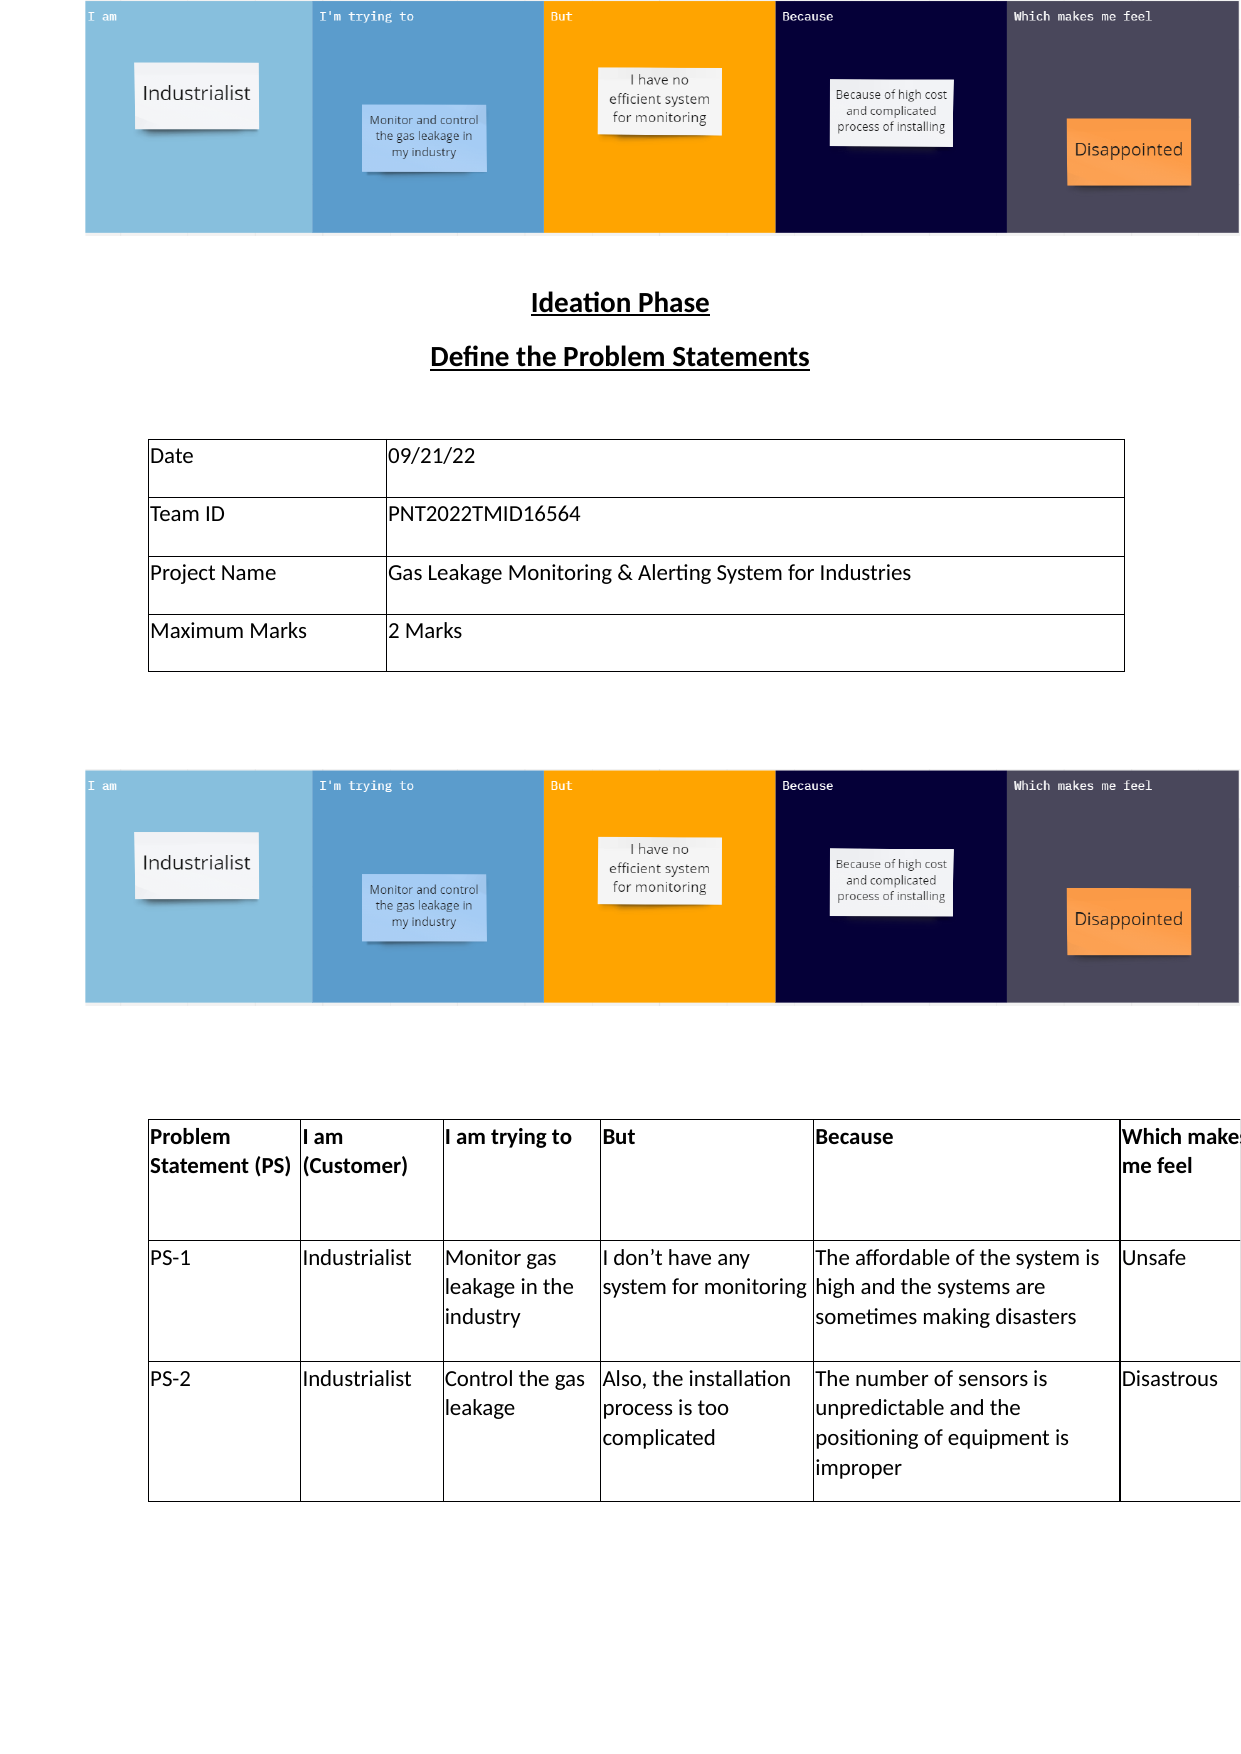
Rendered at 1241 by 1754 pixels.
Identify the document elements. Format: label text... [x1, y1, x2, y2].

table_header Because [814, 1120, 1119, 1240]
table_header Which makes me feel [1121, 1120, 1240, 1240]
table_header But [601, 1120, 813, 1240]
table_cell PS-2 [149, 1362, 300, 1501]
table_cell Team ID [149, 498, 386, 556]
table_cell PNT2022TMID16564 [387, 498, 1124, 556]
text Define the Problem Statements [150, 338, 1090, 374]
table_header Problem Statement (PS) [149, 1120, 300, 1240]
table_cell Also, the installation process is too complicated [601, 1362, 813, 1501]
table_cell The affordable of the system is high and the systems are sometimes making disasters [814, 1241, 1119, 1361]
table_cell Control the gas leakage [444, 1362, 600, 1501]
table_cell Industrialist [301, 1362, 443, 1501]
table_cell I don’t have any system for monitoring [601, 1241, 813, 1361]
table_cell 2 Marks [387, 615, 1124, 671]
table_cell PS-1 [149, 1241, 300, 1361]
table_header 09/21/22 [387, 440, 1124, 497]
table_header I am trying to [444, 1120, 600, 1240]
table_cell Gas Leakage Monitoring & Alerting System for Industries [387, 557, 1124, 613]
table_cell The number of sensors is unpredictable and the positioning of equipment is improper [814, 1362, 1119, 1501]
table_cell Unsafe [1121, 1241, 1240, 1361]
table_cell Maximum Marks [149, 615, 386, 671]
table_cell Project Name [149, 557, 386, 613]
table_cell Industrialist [301, 1241, 443, 1361]
table_cell Disastrous [1121, 1362, 1240, 1501]
text Ideation Phase [150, 284, 1090, 319]
table_cell Monitor gas leakage in the industry [444, 1241, 600, 1361]
table_header I am (Customer) [301, 1120, 443, 1240]
table_header Date [149, 440, 386, 497]
